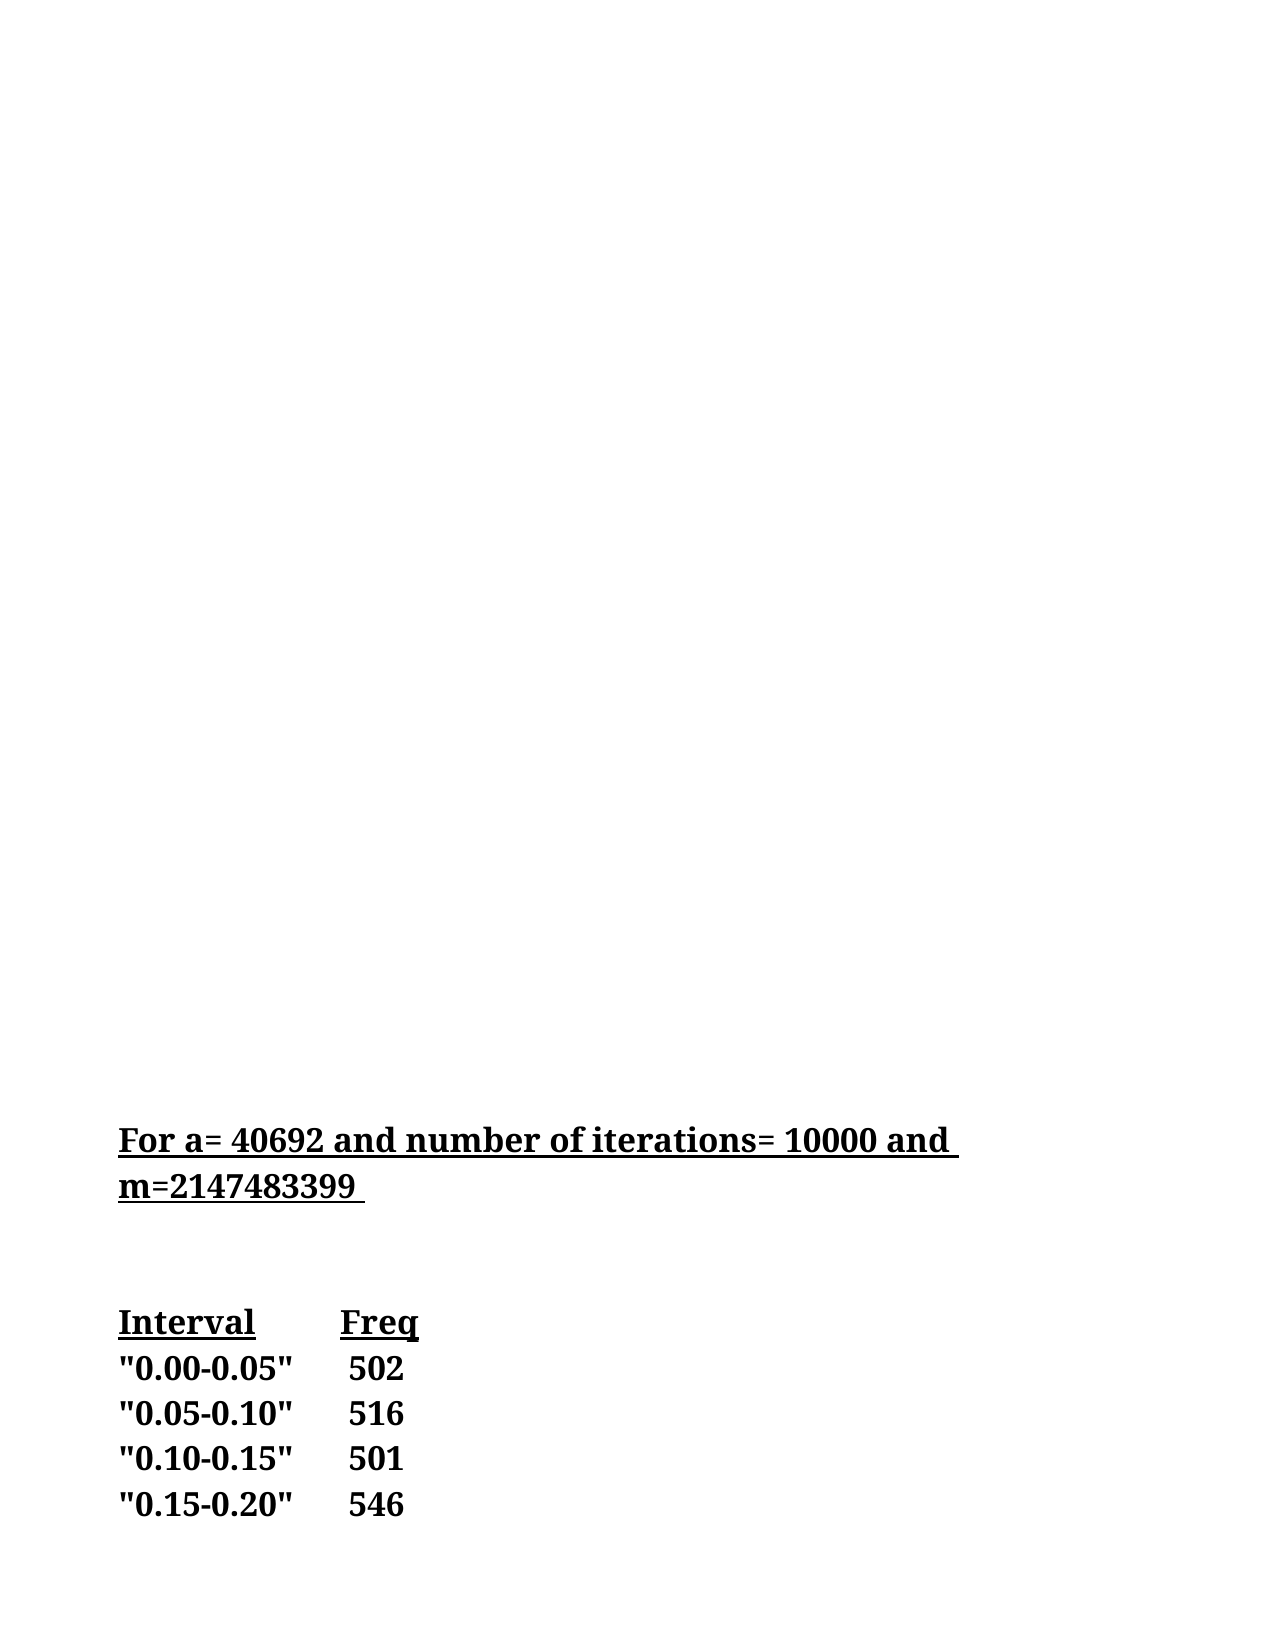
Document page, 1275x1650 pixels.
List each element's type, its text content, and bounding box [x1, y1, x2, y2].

text "0.10-0.15" 501 [118, 1435, 1157, 1481]
text For a= 40692 and number of iterations= 10000 and m=2147483399 [118, 1117, 1157, 1208]
text Interval Freq [118, 1299, 1157, 1344]
text "0.15-0.20" 546 [118, 1481, 1157, 1526]
text "0.00-0.05" 502 [118, 1344, 1157, 1390]
text "0.05-0.10" 516 [118, 1390, 1157, 1435]
